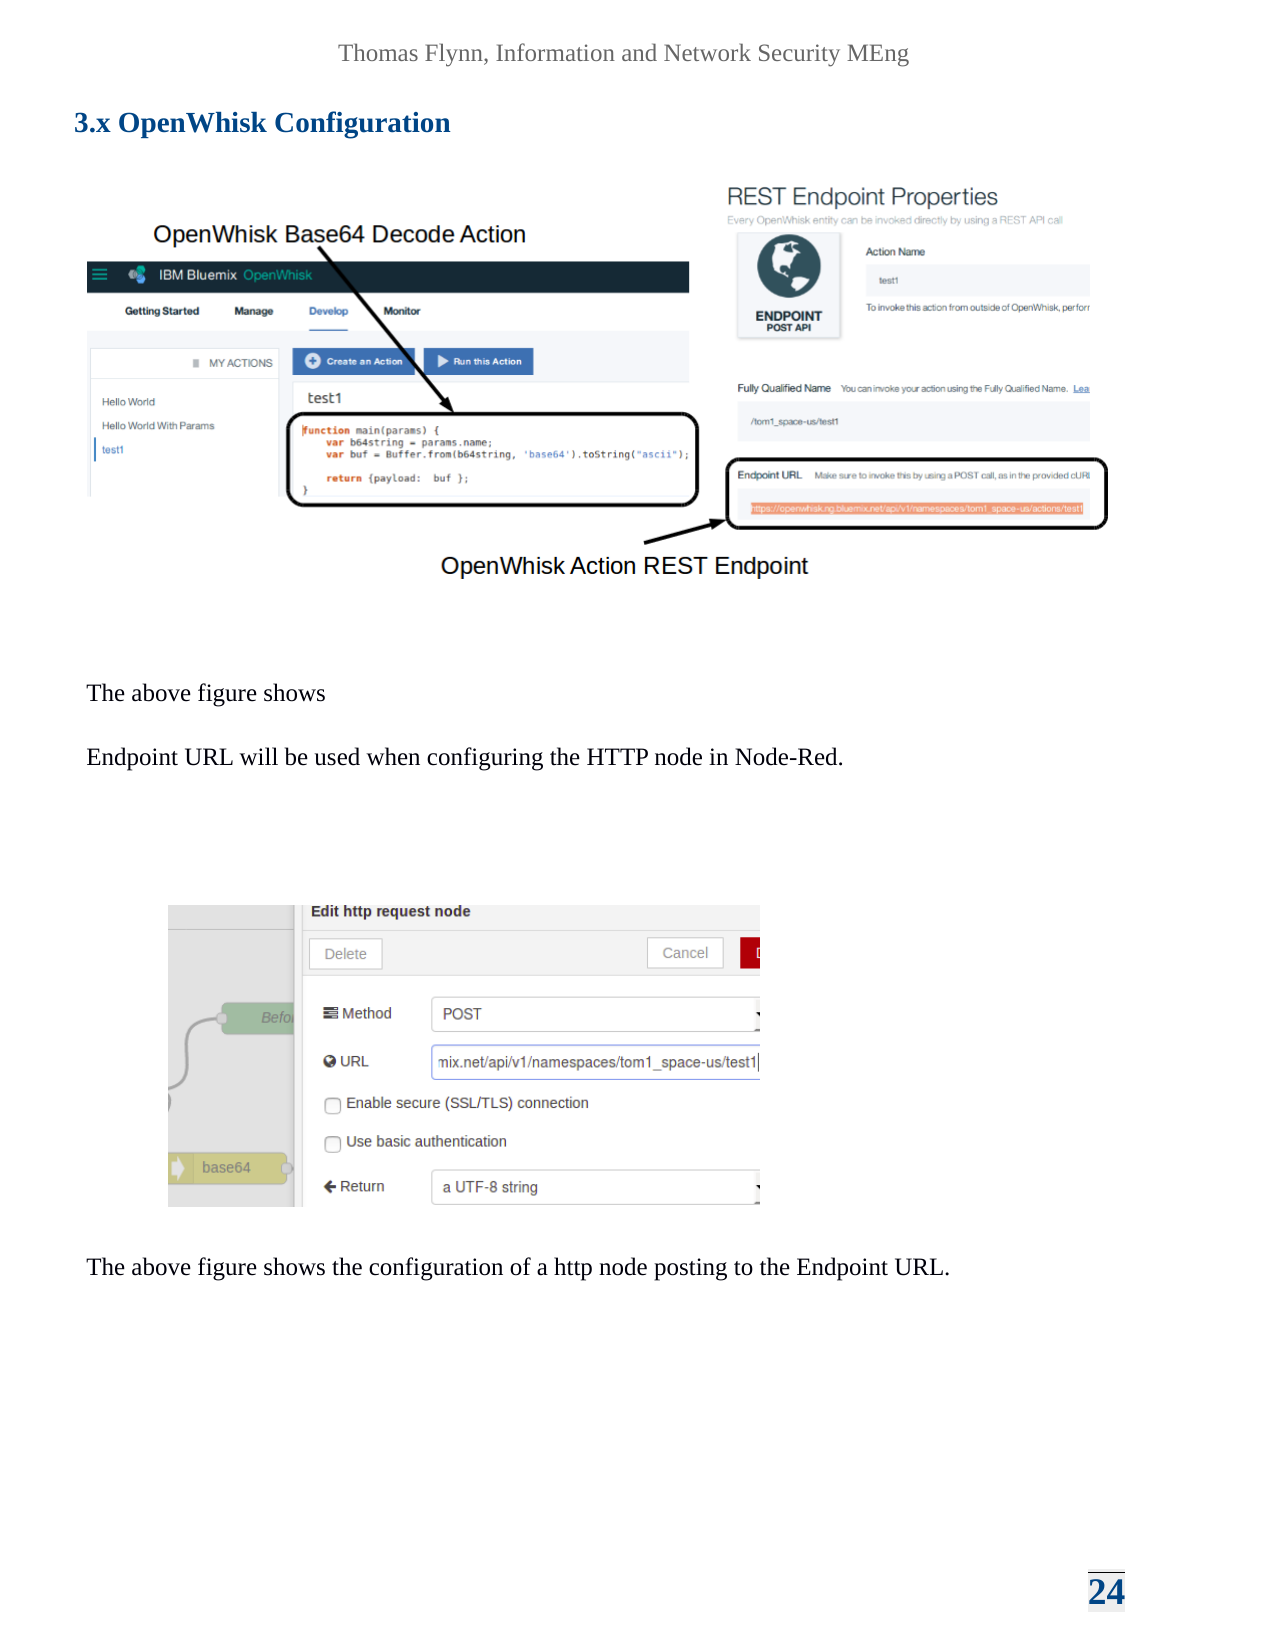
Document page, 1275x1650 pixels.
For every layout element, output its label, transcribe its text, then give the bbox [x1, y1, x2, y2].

picture [80, 161, 1119, 584]
picture [168, 905, 760, 1207]
text The above figure shows [86, 678, 1125, 707]
text The above figure shows the configuration of a http node posting to the Endpoint URL. [86, 1252, 1125, 1281]
text Endpoint URL will be used when configuring the HTTP node in Node-Red. [86, 742, 1125, 771]
subtitle 3.x OpenWhisk Configuration [74, 105, 1125, 138]
